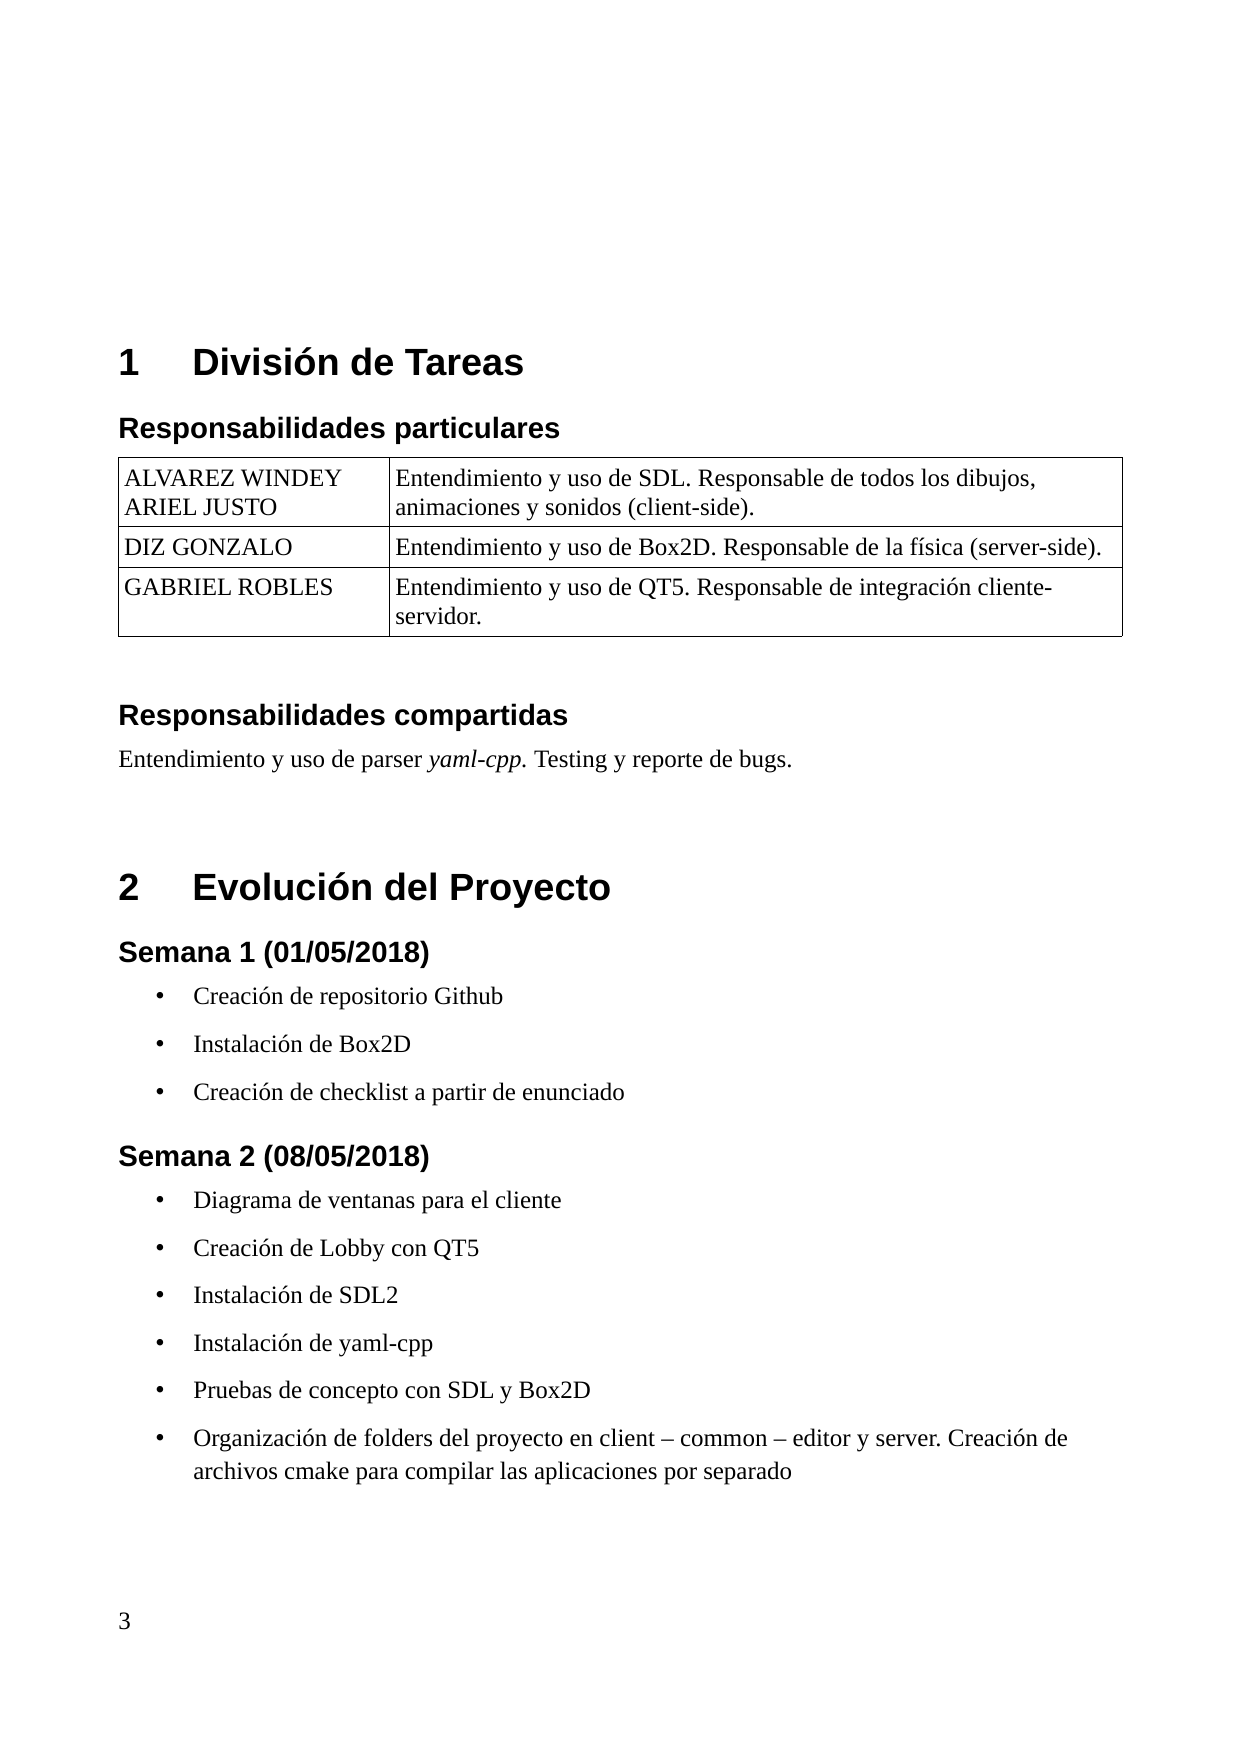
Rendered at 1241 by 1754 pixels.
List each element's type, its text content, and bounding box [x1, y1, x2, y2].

text Entendimiento y uso de parser yaml-cpp. Testing y reporte de bugs. [118, 744, 1122, 773]
table_cell DIZ GONZALO [119, 527, 389, 567]
table_header Entendimiento y uso de SDL. Responsable de todos los dibujos, animaciones y sonidos (client-side). [390, 458, 1122, 526]
table_cell Entendimiento y uso de QT5. Responsable de integración cliente-servidor. [390, 568, 1122, 636]
table_cell Entendimiento y uso de Box2D. Responsable de la física (server-side). [390, 527, 1122, 567]
list Creación de repositorio Github [156, 981, 1122, 1010]
list Organización de folders del proyecto en client – common – editor y server. Creación de archivos cmake para compilar las aplicaciones por separado [156, 1423, 1122, 1485]
subtitle Responsabilidades compartidas [118, 698, 1122, 732]
list Diagrama de ventanas para el cliente [156, 1185, 1122, 1214]
subtitle Evolución del Proyecto [118, 864, 1122, 908]
subtitle División de Tareas [118, 340, 1122, 384]
list Instalación de yaml-cpp [156, 1328, 1122, 1357]
list Instalación de Box2D [156, 1029, 1122, 1058]
list Creación de checklist a partir de enunciado [156, 1077, 1122, 1105]
list Creación de Lobby con QT5 [156, 1233, 1122, 1261]
subtitle Responsabilidades particulares [118, 411, 1122, 445]
table_header ALVAREZ WINDEY ARIEL JUSTO [119, 458, 389, 526]
subtitle Semana 2 (08/05/2018) [118, 1139, 1122, 1172]
subtitle Semana 1 (01/05/2018) [118, 935, 1122, 969]
list Pruebas de concepto con SDL y Box2D [156, 1375, 1122, 1404]
table_cell GABRIEL ROBLES [119, 568, 389, 636]
list Instalación de SDL2 [156, 1280, 1122, 1309]
